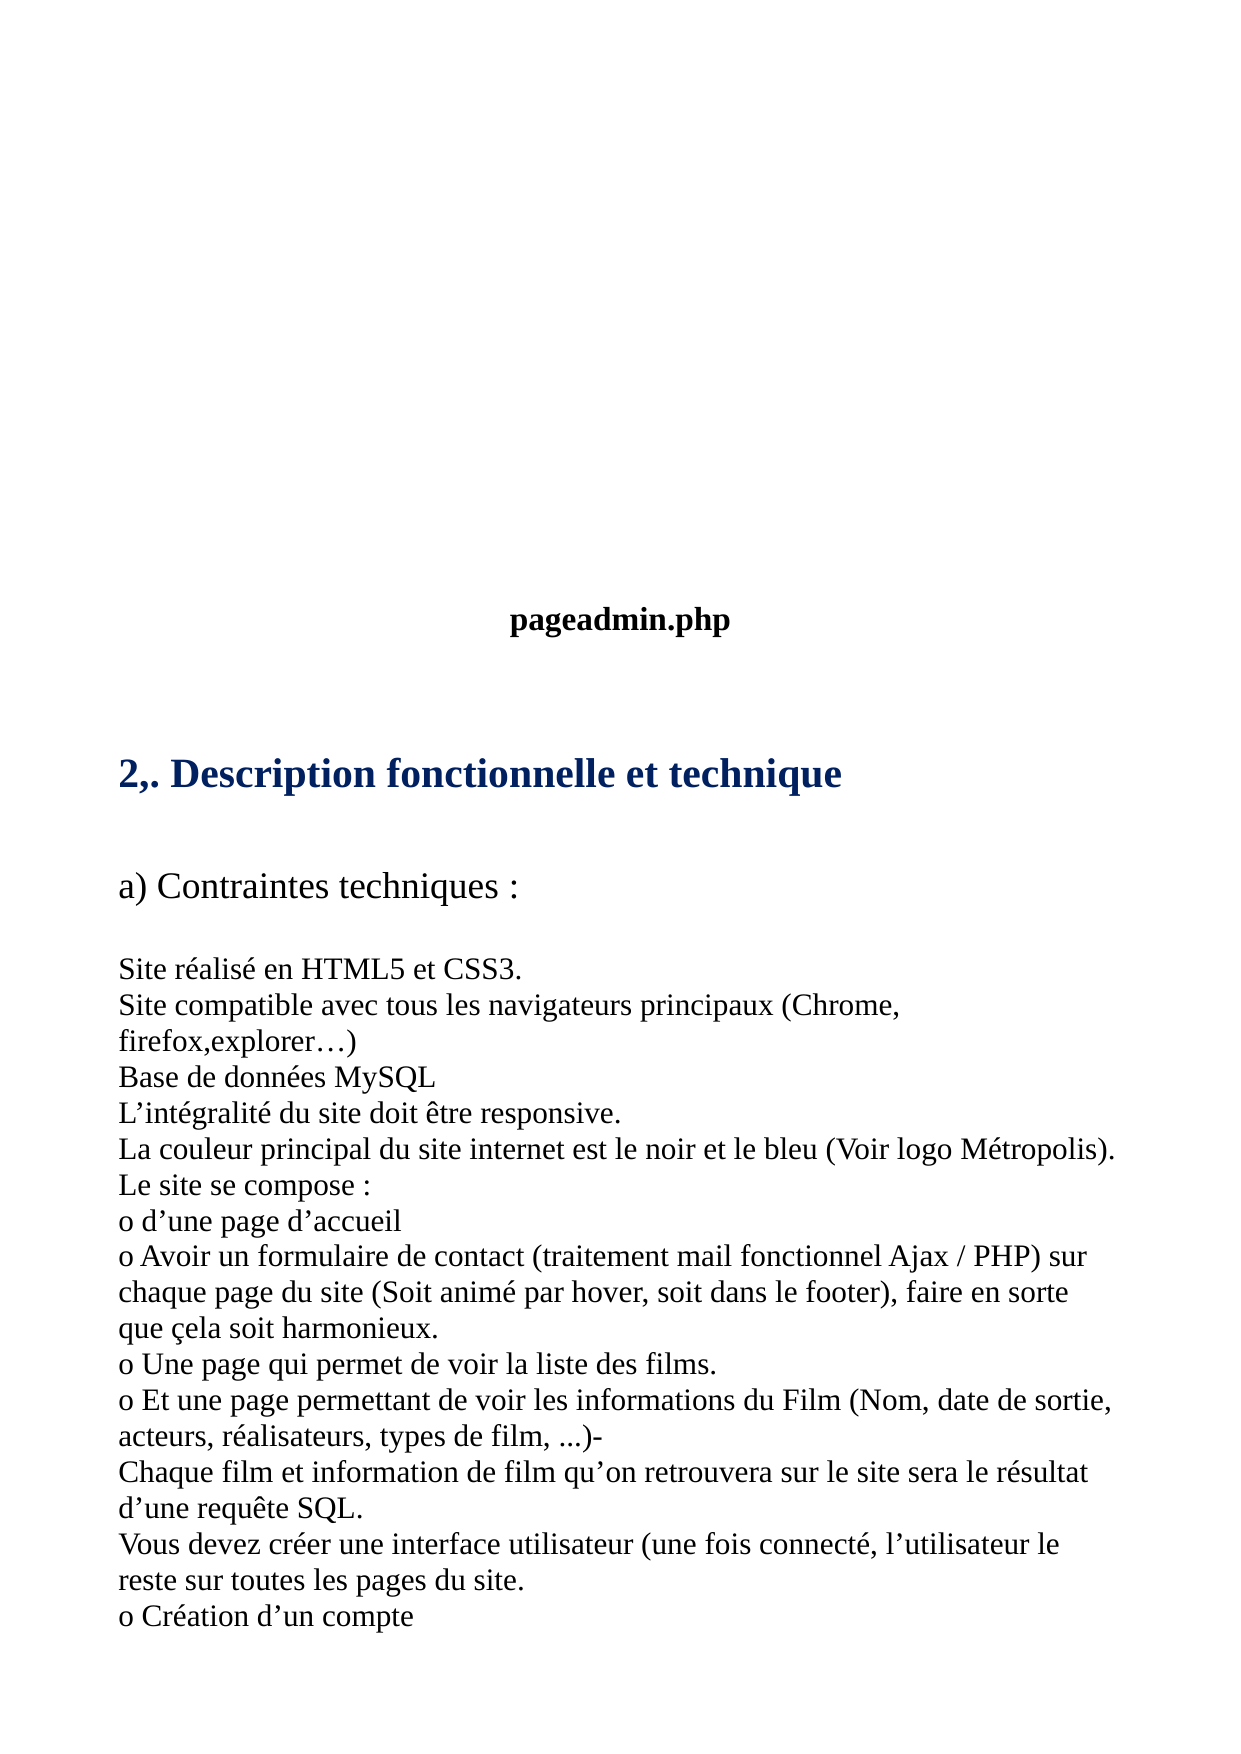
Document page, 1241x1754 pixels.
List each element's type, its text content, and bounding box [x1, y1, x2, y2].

text Site réalisé en HTML5 et CSS3. [118, 950, 1122, 986]
text pageadmin.php [118, 599, 1122, 638]
text o Une page qui permet de voir la liste des films. [118, 1346, 1122, 1381]
text Base de données MySQL [118, 1058, 1122, 1094]
text o Avoir un formulaire de contact (traitement mail fonctionnel Ajax / PHP) sur chaque page du site (Soit animé par hover, soit dans le footer), faire en sorte que çela soit harmonieux. [118, 1238, 1122, 1346]
text o Et une page permettant de voir les informations du Film (Nom, date de sortie, [118, 1381, 1122, 1417]
text o Création d’un compte [118, 1597, 1122, 1633]
text Vous devez créer une interface utilisateur (une fois connecté, l’utilisateur le reste sur toutes les pages du site. [118, 1525, 1122, 1597]
text Chaque film et information de film qu’on retrouvera sur le site sera le résultat d’une requête SQL. [118, 1453, 1122, 1525]
text o d’une page d’accueil [118, 1202, 1122, 1238]
text a) Contraintes techniques : [118, 864, 1122, 907]
text acteurs, réalisateurs, types de film, ...)- [118, 1417, 1122, 1453]
text La couleur principal du site internet est le noir et le bleu (Voir logo Métropolis). [118, 1130, 1122, 1166]
text Le site se compose : [118, 1166, 1122, 1202]
text Site compatible avec tous les navigateurs principaux (Chrome, firefox,explorer…) [118, 986, 1122, 1058]
text 2,. Description fonctionnelle et technique [118, 748, 1122, 796]
text L’intégralité du site doit être responsive. [118, 1094, 1122, 1130]
